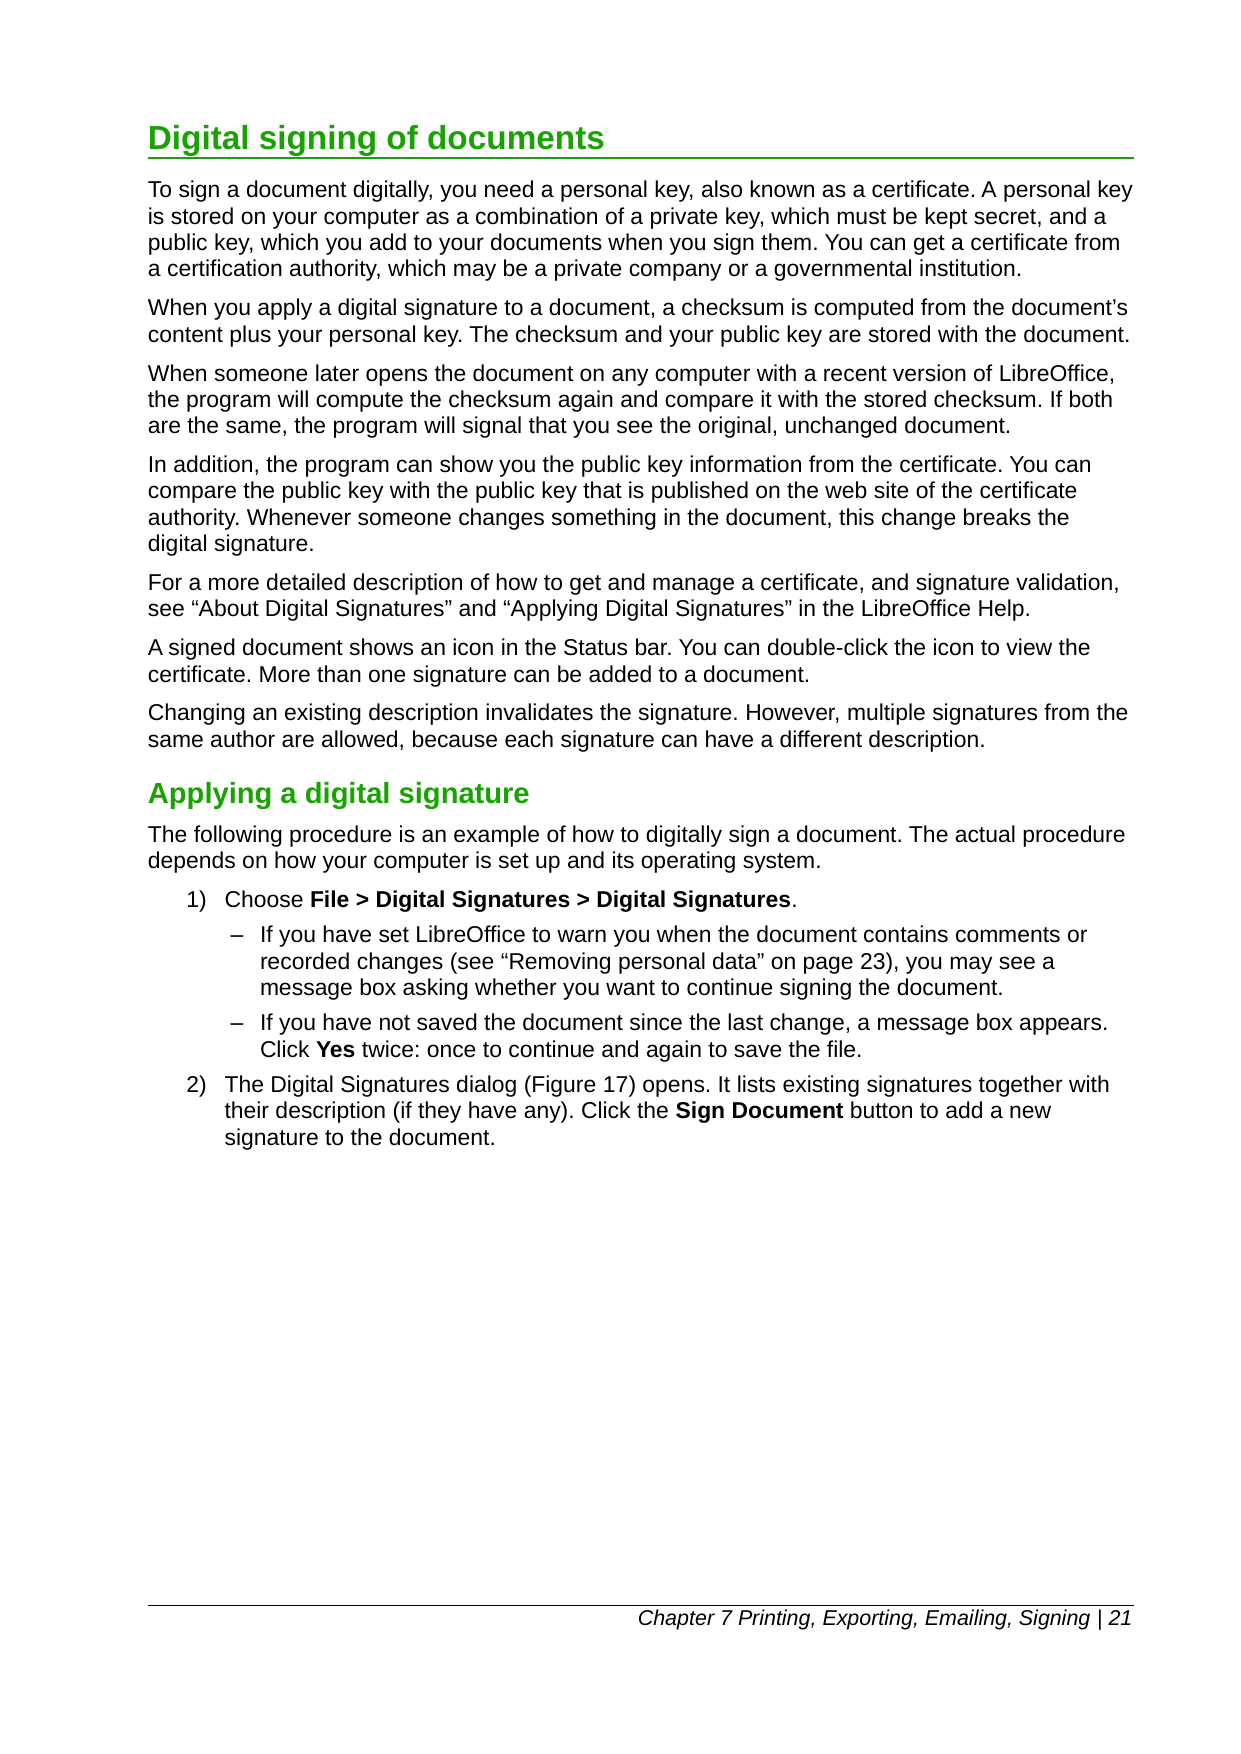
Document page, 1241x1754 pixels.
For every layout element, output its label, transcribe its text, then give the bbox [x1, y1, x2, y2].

list The following procedure is an example of how to digitally sign a document. The actual procedure depends on how your computer is set up and its operating system. [148, 821, 1134, 874]
text To sign a document digitally, you need a personal key, also known as a certificate. A personal key is stored on your computer as a combination of a private key, which must be kept secret, and a public key, which you add to your documents when you sign them. You can get a certificate from a certification authority, which may be a private company or a governmental institution. [148, 176, 1134, 282]
text Changing an existing description invalidates the signature. However, multiple signatures from the same author are allowed, because each signature can have a different description. [148, 699, 1134, 752]
text In addition, the program can show you the public key information from the certificate. You can compare the public key with the public key that is published on the web site of the certificate authority. Whenever someone changes something in the document, this change breaks the digital signature. [148, 451, 1134, 556]
text For a more detailed description of how to get and manage a certificate, and signature validation, see “About Digital Signatures” and “Applying Digital Signatures” in the LibreOffice Help. [148, 569, 1134, 622]
list Choose File > Digital Signatures > Digital Signatures. [207, 886, 1134, 913]
text A signed document shows an icon in the Status bar. You can double-click the icon to view the certificate. More than one signature can be added to a document. [148, 634, 1134, 687]
list If you have set LibreOffice to warn you when the document contains comments or recorded changes (see “Removing personal data” on page 23), you may see a message box asking whether you want to continue signing the document. [230, 921, 1134, 1001]
list The Digital Signatures dialog (Figure 17) opens. It lists existing signatures together with their description (if they have any). Click the Sign Document button to add a new signature to the document. [207, 1071, 1134, 1150]
text When you apply a digital signature to a document, a checksum is computed from the document’s content plus your personal key. The checksum and your public key are stored with the document. [148, 294, 1134, 347]
subtitle Digital signing of documents [148, 118, 1134, 157]
text When someone later opens the document on any computer with a recent version of LibreOffice, the program will compute the checksum again and compare it with the stored checksum. If both are the same, the program will signal that you see the original, unchanged document. [148, 359, 1134, 438]
subtitle Applying a digital signature [148, 776, 1134, 809]
list If you have not saved the document since the last change, a message box appears. Click Yes twice: once to continue and again to save the file. [230, 1009, 1134, 1062]
